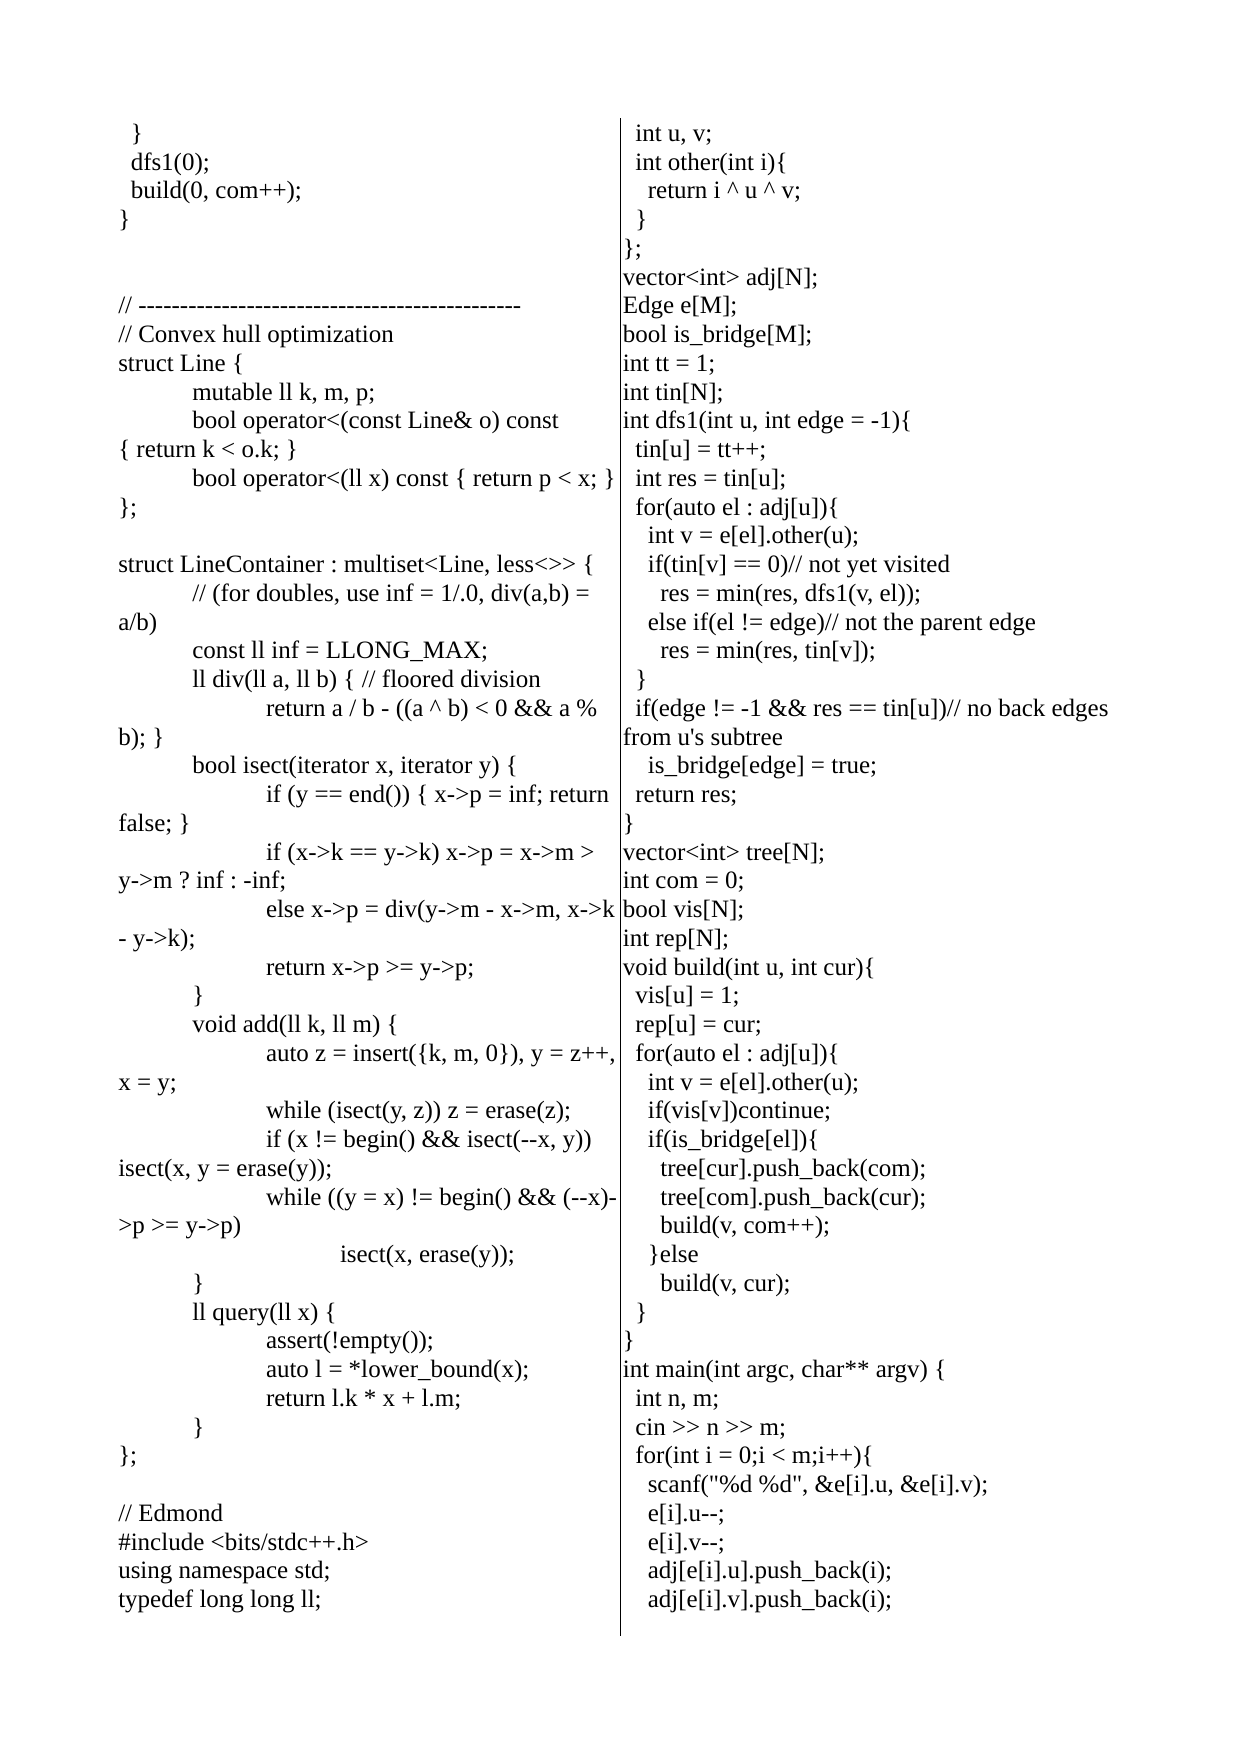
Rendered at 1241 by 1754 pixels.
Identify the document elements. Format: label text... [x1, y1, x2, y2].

text adj[e[i].u].push_back(i); [623, 1556, 1122, 1584]
text auto l = *lower_bound(x); [118, 1354, 618, 1383]
text } [118, 118, 618, 147]
text }; [118, 492, 618, 521]
text if(edge != -1 && res == tin[u])// no back edges from u's subtree [623, 693, 1122, 751]
text res = min(res, dfs1(v, el)); [623, 578, 1122, 607]
text e[i].v--; [623, 1527, 1122, 1556]
text } [118, 204, 618, 233]
text } [118, 1268, 618, 1297]
text vector<int> tree[N]; [623, 837, 1122, 866]
text vis[u] = 1; [623, 981, 1122, 1009]
text int other(int i){ [623, 147, 1122, 176]
text ll query(ll x) { [118, 1297, 618, 1326]
text int res = tin[u]; [623, 463, 1122, 492]
text #include <bits/stdc++.h> [118, 1527, 618, 1556]
text Edge e[M]; [623, 291, 1122, 319]
text }else [623, 1239, 1122, 1268]
text } [118, 981, 618, 1009]
text bool isect(iterator x, iterator y) { [118, 751, 618, 779]
text } [118, 1412, 618, 1441]
text int v = e[el].other(u); [623, 521, 1122, 549]
text } [623, 808, 1122, 837]
text dfs1(0); [118, 147, 618, 176]
text res = min(res, tin[v]); [623, 636, 1122, 664]
text else x->p = div(y->m - x->m, x->k - y->k); [118, 894, 618, 952]
text int dfs1(int u, int edge = -1){ [623, 406, 1122, 434]
text tree[com].push_back(cur); [623, 1182, 1122, 1211]
text bool is_bridge[M]; [623, 319, 1122, 348]
text is_bridge[edge] = true; [623, 751, 1122, 779]
text } [623, 1326, 1122, 1354]
text }; [118, 1441, 618, 1469]
text if(tin[v] == 0)// not yet visited [623, 549, 1122, 578]
text // Edmond [118, 1498, 618, 1527]
text rep[u] = cur; [623, 1009, 1122, 1038]
text int rep[N]; [623, 923, 1122, 952]
text mutable ll k, m, p; [118, 377, 618, 406]
text return i ^ u ^ v; [623, 176, 1122, 204]
text for(auto el : adj[u]){ [623, 1038, 1122, 1067]
text typedef long long ll; [118, 1584, 618, 1613]
text return a / b - ((a ^ b) < 0 && a % b); } [118, 693, 618, 751]
text else if(el != edge)// not the parent edge [623, 607, 1122, 636]
text build(v, com++); [623, 1211, 1122, 1239]
text tree[cur].push_back(com); [623, 1153, 1122, 1182]
text vector<int> adj[N]; [623, 262, 1122, 291]
text int u, v; [623, 118, 1122, 147]
text while (isect(y, z)) z = erase(z); [118, 1096, 618, 1124]
text } [623, 664, 1122, 693]
text // ---------------------------------------------- [118, 291, 618, 319]
text return l.k * x + l.m; [118, 1383, 618, 1412]
text return x->p >= y->p; [118, 952, 618, 981]
text int tt = 1; [623, 348, 1122, 377]
text auto z = insert({k, m, 0}), y = z++, x = y; [118, 1038, 618, 1096]
text using namespace std; [118, 1556, 618, 1584]
text } [623, 204, 1122, 233]
text } [623, 1297, 1122, 1326]
text scanf("%d %d", &e[i].u, &e[i].v); [623, 1469, 1122, 1498]
text bool operator<(const Line& o) const { return k < o.k; } [118, 406, 618, 463]
text int v = e[el].other(u); [623, 1067, 1122, 1096]
text }; [623, 233, 1122, 262]
text cin >> n >> m; [623, 1412, 1122, 1441]
text tin[u] = tt++; [623, 434, 1122, 463]
text build(0, com++); [118, 176, 618, 204]
text // Convex hull optimization [118, 319, 618, 348]
text while ((y = x) != begin() && (--x)->p >= y->p) [118, 1182, 618, 1239]
text adj[e[i].v].push_back(i); [623, 1584, 1122, 1613]
text if(is_bridge[el]){ [623, 1124, 1122, 1153]
text if (x->k == y->k) x->p = x->m > y->m ? inf : -inf; [118, 837, 618, 894]
text void build(int u, int cur){ [623, 952, 1122, 981]
text bool operator<(ll x) const { return p < x; } [118, 463, 618, 492]
text for(auto el : adj[u]){ [623, 492, 1122, 521]
text struct Line { [118, 348, 618, 377]
text int n, m; [623, 1383, 1122, 1412]
text const ll inf = LLONG_MAX; [118, 636, 618, 664]
text isect(x, erase(y)); [118, 1239, 618, 1268]
text int com = 0; [623, 866, 1122, 894]
text if(vis[v])continue; [623, 1096, 1122, 1124]
text return res; [623, 779, 1122, 808]
text for(int i = 0;i < m;i++){ [623, 1441, 1122, 1469]
text struct LineContainer : multiset<Line, less<>> { [118, 549, 618, 578]
text if (y == end()) { x->p = inf; return false; } [118, 779, 618, 837]
text build(v, cur); [623, 1268, 1122, 1297]
text ll div(ll a, ll b) { // floored division [118, 664, 618, 693]
text void add(ll k, ll m) { [118, 1009, 618, 1038]
text e[i].u--; [623, 1498, 1122, 1527]
text if (x != begin() && isect(--x, y)) isect(x, y = erase(y)); [118, 1124, 618, 1182]
text assert(!empty()); [118, 1326, 618, 1354]
text bool vis[N]; [623, 894, 1122, 923]
text int tin[N]; [623, 377, 1122, 406]
text // (for doubles, use inf = 1/.0, div(a,b) = a/b) [118, 578, 618, 636]
text int main(int argc, char** argv) { [623, 1354, 1122, 1383]
